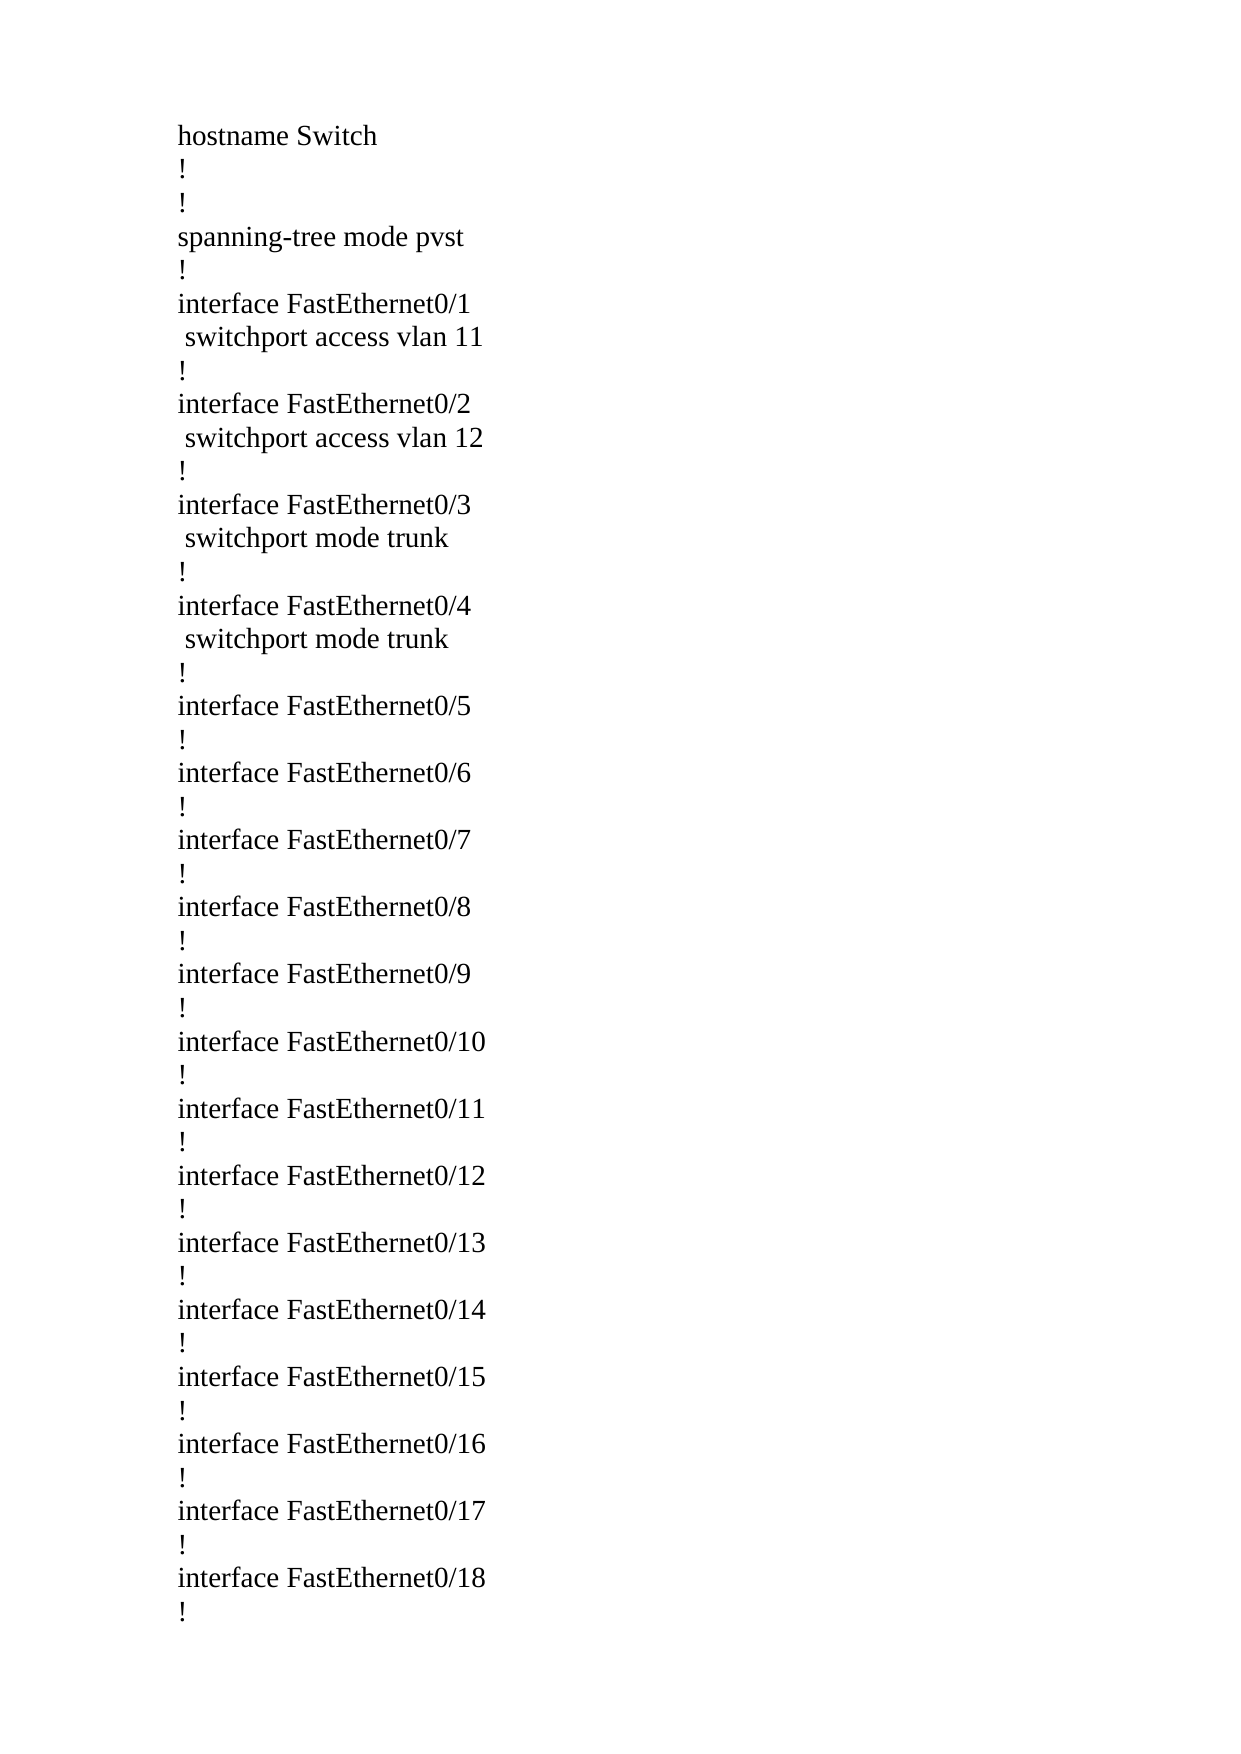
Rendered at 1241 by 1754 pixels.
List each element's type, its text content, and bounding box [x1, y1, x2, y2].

text interface FastEthernet0/17 [177, 1493, 1152, 1527]
text interface FastEthernet0/13 [177, 1225, 1152, 1258]
text ! [177, 185, 1152, 219]
text ! [177, 1057, 1152, 1091]
text ! [177, 789, 1152, 822]
text ! [177, 722, 1152, 755]
text ! [177, 1124, 1152, 1158]
text ! [177, 1393, 1152, 1426]
text ! [177, 655, 1152, 688]
text interface FastEthernet0/16 [177, 1426, 1152, 1460]
text ! [177, 1460, 1152, 1493]
text interface FastEthernet0/8 [177, 889, 1152, 923]
text ! [177, 353, 1152, 386]
text interface FastEthernet0/4 [177, 588, 1152, 621]
text interface FastEthernet0/2 [177, 386, 1152, 420]
text ! [177, 252, 1152, 286]
text interface FastEthernet0/3 [177, 487, 1152, 521]
text ! [177, 1258, 1152, 1292]
text ! [177, 1594, 1152, 1627]
text interface FastEthernet0/15 [177, 1359, 1152, 1393]
text interface FastEthernet0/11 [177, 1091, 1152, 1124]
text switchport mode trunk [177, 621, 1152, 655]
text ! [177, 856, 1152, 889]
text ! [177, 1191, 1152, 1225]
text ! [177, 152, 1152, 185]
text ! [177, 1527, 1152, 1560]
text ! [177, 923, 1152, 957]
text switchport access vlan 12 [177, 420, 1152, 453]
text switchport access vlan 11 [177, 319, 1152, 353]
text interface FastEthernet0/12 [177, 1158, 1152, 1191]
text interface FastEthernet0/18 [177, 1560, 1152, 1594]
text hostname Switch [177, 118, 1152, 152]
text ! [177, 1326, 1152, 1359]
text interface FastEthernet0/6 [177, 755, 1152, 789]
text switchport mode trunk [177, 521, 1152, 554]
text ! [177, 554, 1152, 588]
text interface FastEthernet0/14 [177, 1292, 1152, 1326]
text spanning-tree mode pvst [177, 219, 1152, 252]
text ! [177, 990, 1152, 1024]
text interface FastEthernet0/10 [177, 1024, 1152, 1057]
text interface FastEthernet0/5 [177, 688, 1152, 722]
text ! [177, 453, 1152, 487]
text interface FastEthernet0/1 [177, 286, 1152, 319]
text interface FastEthernet0/9 [177, 957, 1152, 990]
text interface FastEthernet0/7 [177, 822, 1152, 856]
